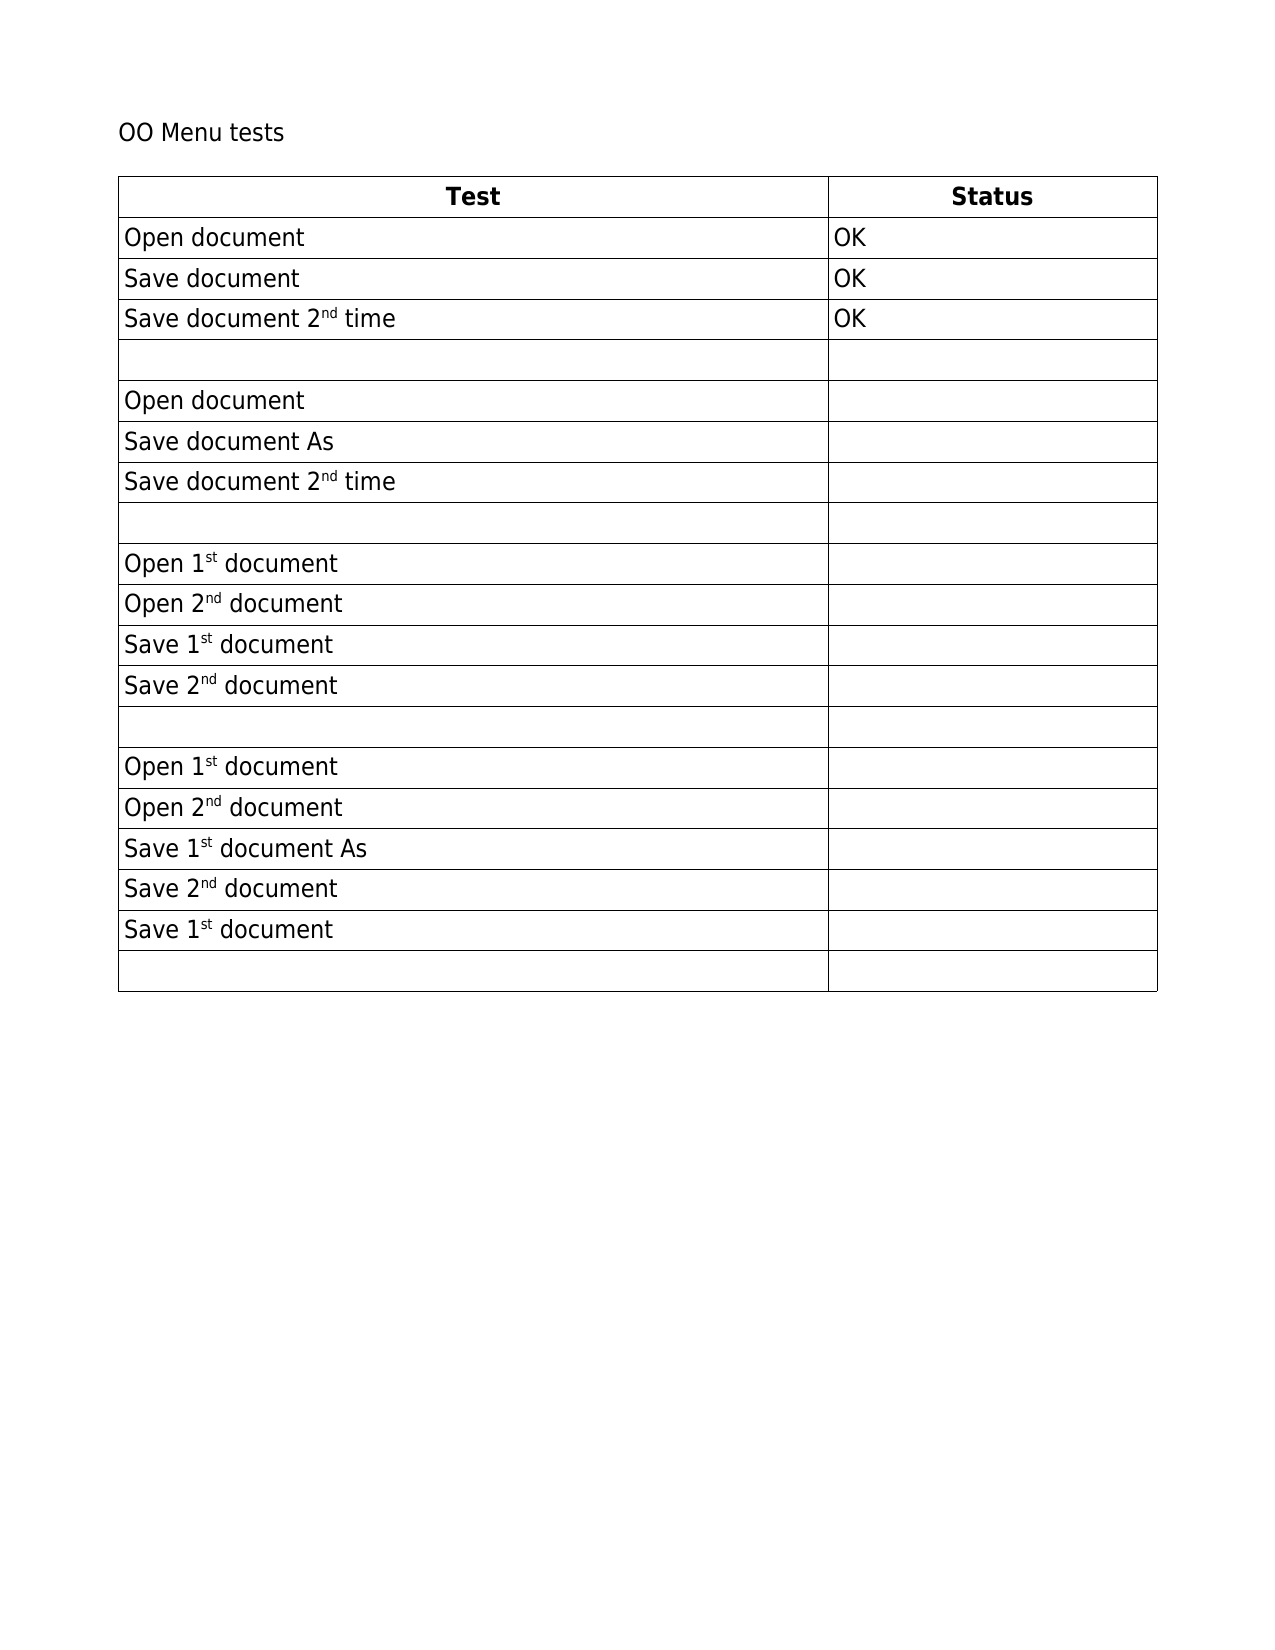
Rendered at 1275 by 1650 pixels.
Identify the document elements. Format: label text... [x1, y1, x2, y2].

table_cell [829, 870, 1157, 909]
table_cell [119, 503, 828, 543]
table_cell [829, 340, 1157, 380]
table_cell Save 2nd document [119, 870, 828, 909]
table_cell Save 1st document [119, 911, 828, 950]
table_cell [119, 340, 828, 380]
table_cell Open 1st document [119, 544, 828, 584]
table_cell [119, 707, 828, 747]
table_cell [829, 585, 1157, 624]
table_cell Open document [119, 218, 828, 258]
table_cell [829, 829, 1157, 869]
table_cell Save document 2nd time [119, 463, 828, 502]
table_cell Save 1st document As [119, 829, 828, 869]
table_cell Save document 2nd time [119, 300, 828, 339]
table_header Test [119, 177, 828, 217]
table_cell [119, 951, 828, 991]
table_cell OK [829, 300, 1157, 339]
table_cell Save 1st document [119, 626, 828, 665]
table_cell OK [829, 259, 1157, 299]
table_cell [829, 626, 1157, 665]
table_cell Open 2nd document [119, 585, 828, 624]
table_cell [829, 544, 1157, 584]
table_cell [829, 951, 1157, 991]
text OO Menu tests [118, 118, 1157, 147]
table_cell [829, 381, 1157, 421]
table_cell [829, 911, 1157, 950]
table_cell [829, 789, 1157, 828]
table_cell Save document As [119, 422, 828, 462]
table_cell Open 1st document [119, 748, 828, 787]
table_cell Open document [119, 381, 828, 421]
table_cell [829, 503, 1157, 543]
table_cell [829, 666, 1157, 706]
table_cell Open 2nd document [119, 789, 828, 828]
table_cell OK [829, 218, 1157, 258]
table_cell [829, 422, 1157, 462]
table_cell Save 2nd document [119, 666, 828, 706]
table_cell Save document [119, 259, 828, 299]
table_header Status [829, 177, 1157, 217]
table_cell [829, 748, 1157, 787]
table_cell [829, 707, 1157, 747]
table_cell [829, 463, 1157, 502]
